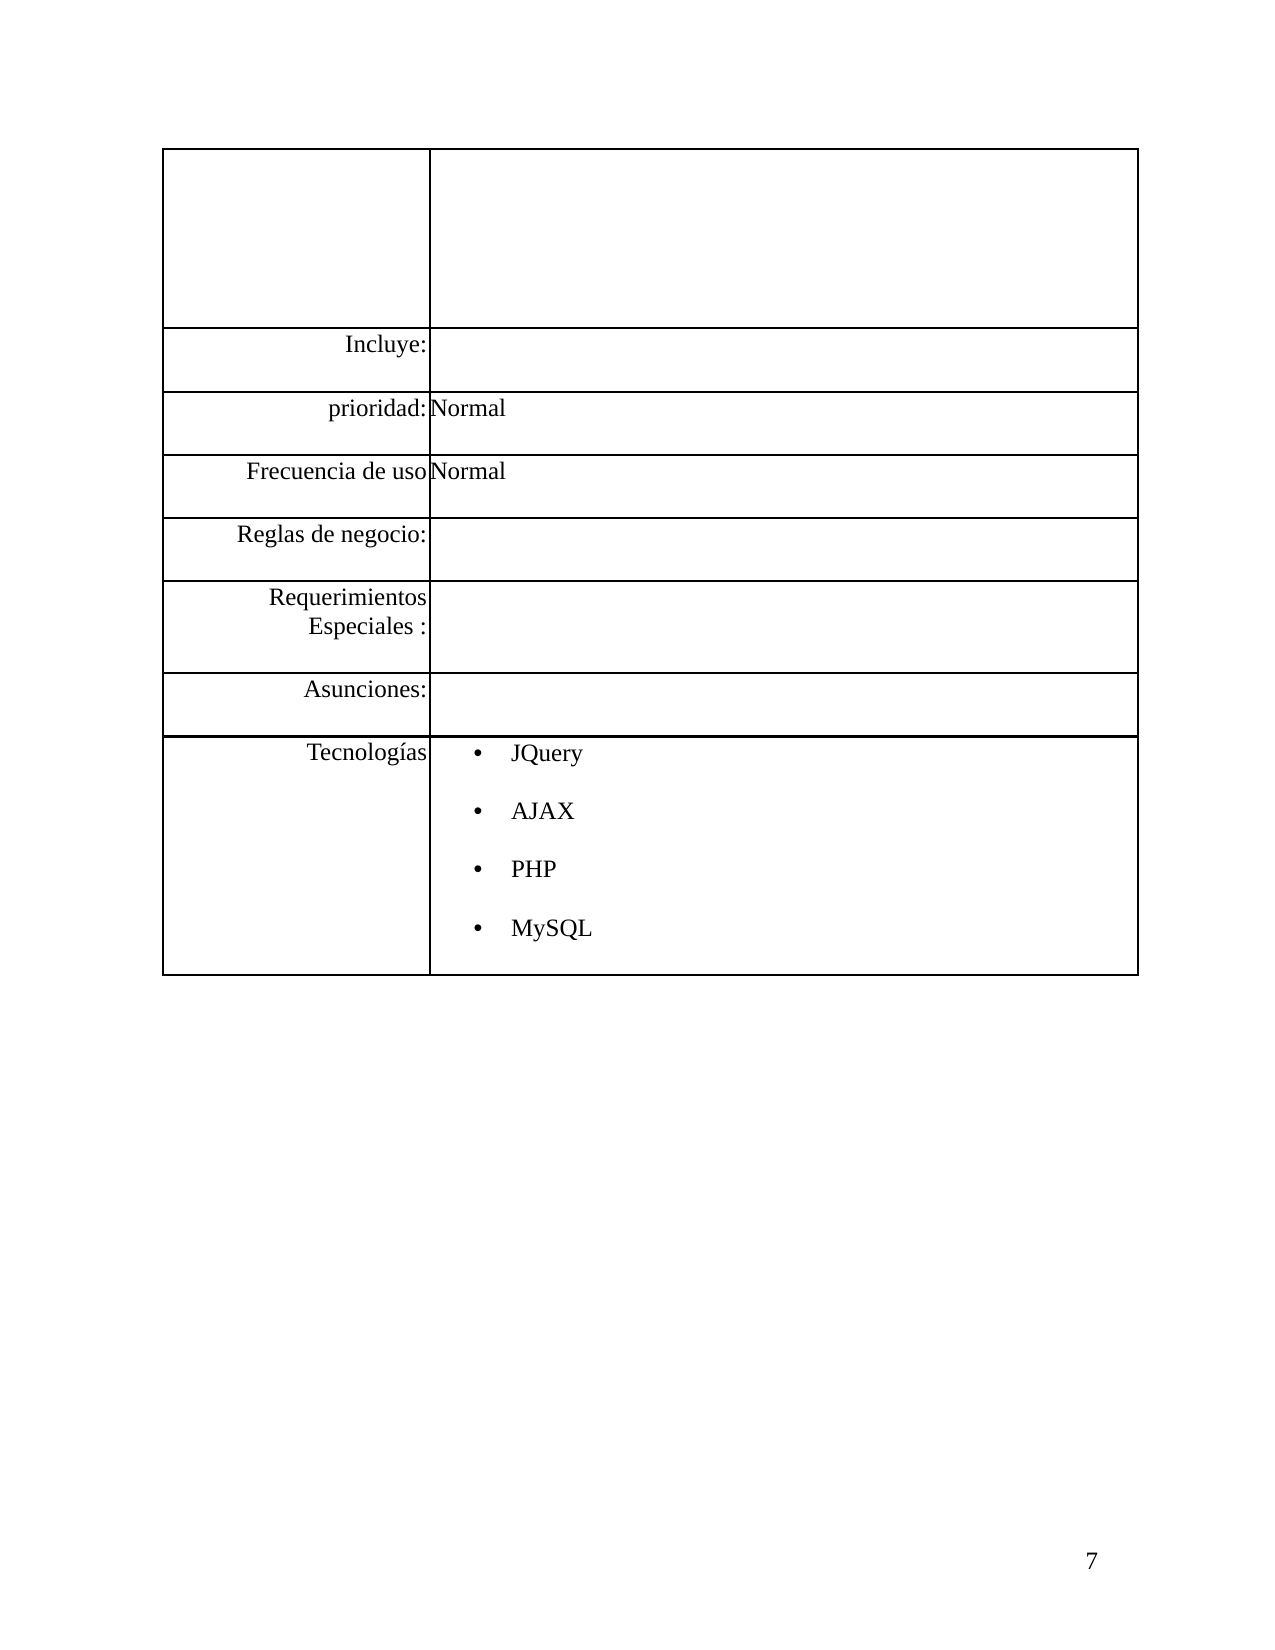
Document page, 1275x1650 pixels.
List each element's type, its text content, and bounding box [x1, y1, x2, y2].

table_cell [431, 329, 1137, 391]
table_cell Requerimientos Especiales : [164, 582, 429, 672]
table_cell [164, 150, 429, 327]
table_cell JQuery AJAX PHP MySQL [431, 738, 1137, 974]
table_cell Reglas de negocio: [164, 519, 429, 580]
table_cell Tecnologías [164, 738, 429, 974]
table_cell Incluye: [164, 329, 429, 391]
table_cell [431, 674, 1137, 735]
table_cell Frecuencia de uso [164, 456, 429, 517]
table_cell Normal [431, 456, 1137, 517]
table_cell [431, 582, 1137, 672]
table_cell prioridad: [164, 393, 429, 454]
table_cell [431, 519, 1137, 580]
table_cell [431, 150, 1137, 327]
table_cell Asunciones: [164, 674, 429, 735]
table_cell Normal [431, 393, 1137, 454]
